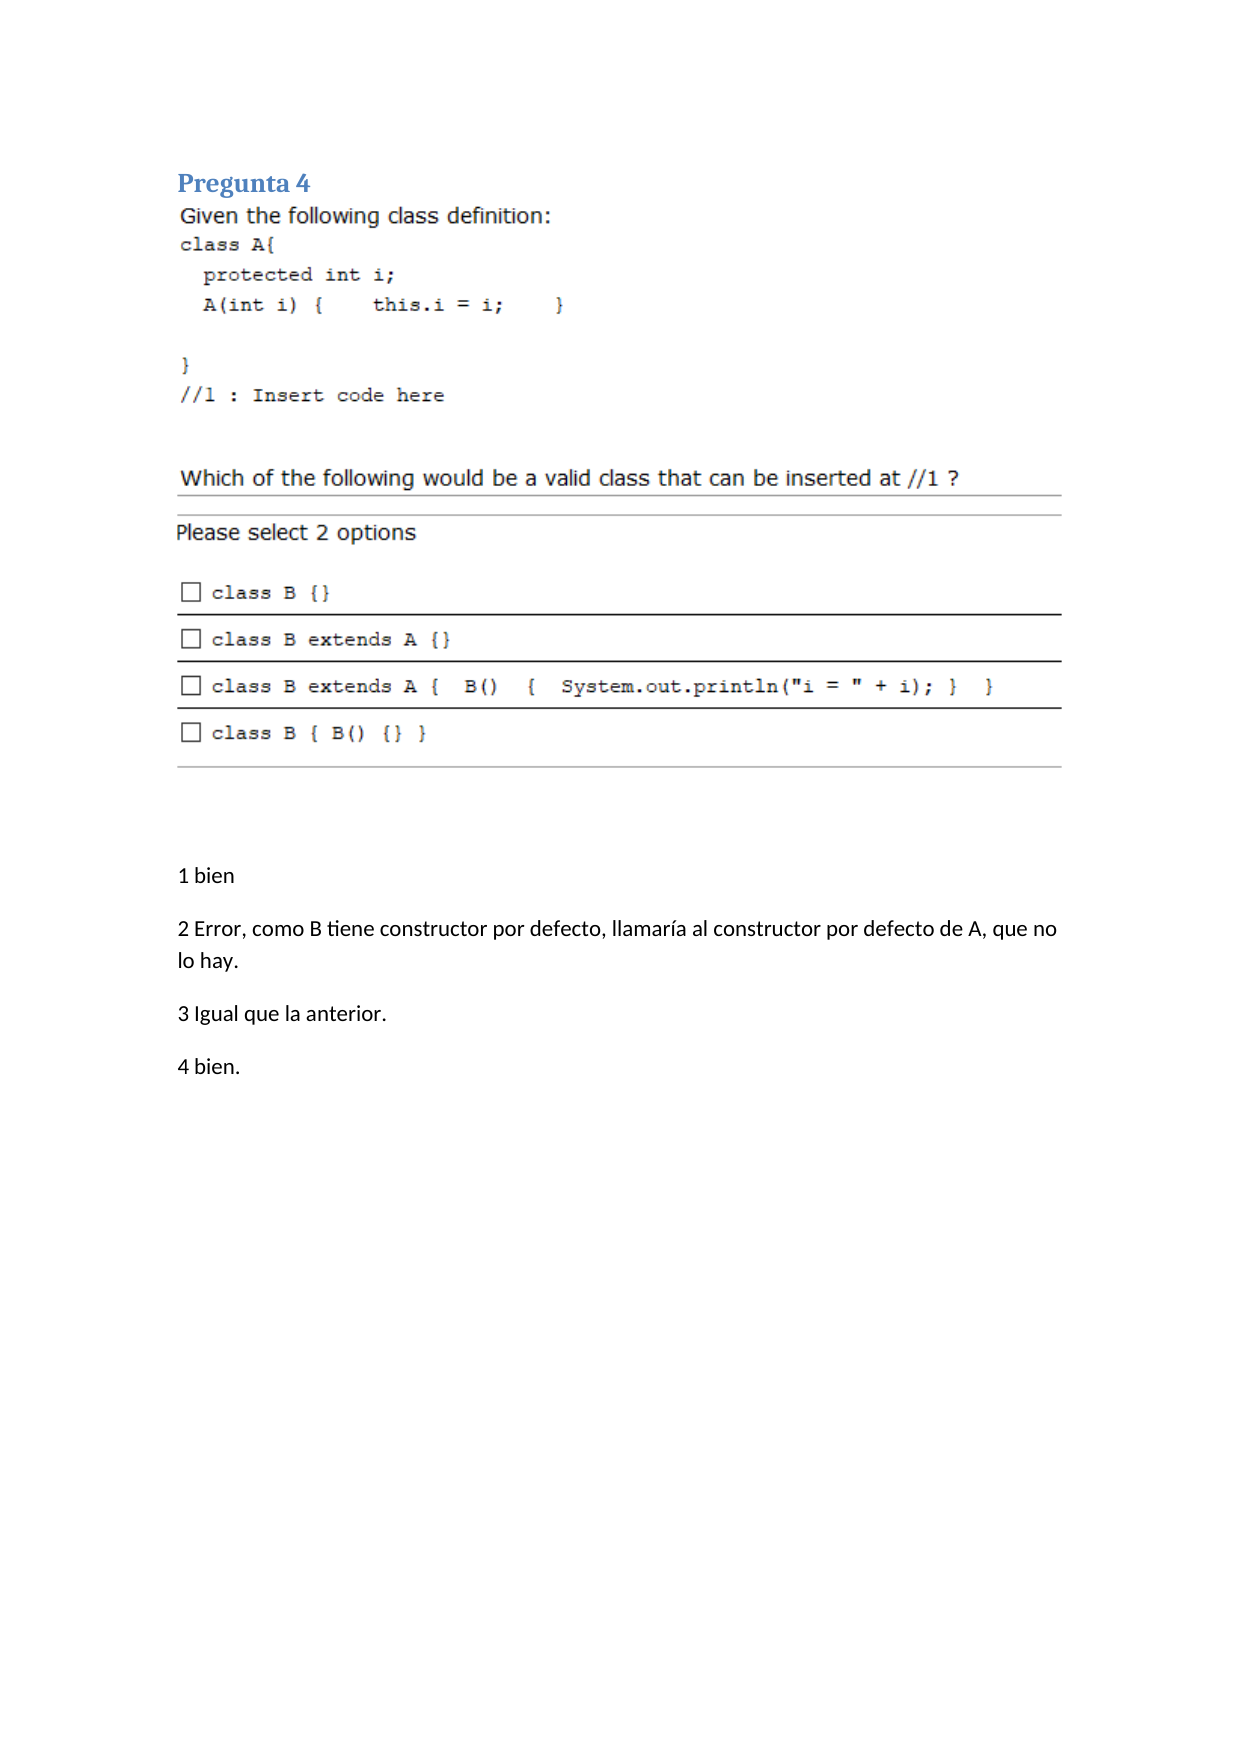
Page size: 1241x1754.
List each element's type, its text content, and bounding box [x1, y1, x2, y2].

text 2 Error, como B tiene constructor por defecto, llamaría al constructor por defecto de A, que no lo hay. [177, 914, 1063, 974]
text 1 bien [177, 861, 1063, 889]
picture [177, 204, 1062, 783]
text 4 bien. [177, 1052, 1063, 1080]
subtitle Pregunta 4 [177, 168, 1063, 199]
text 3 Igual que la anterior. [177, 999, 1063, 1027]
